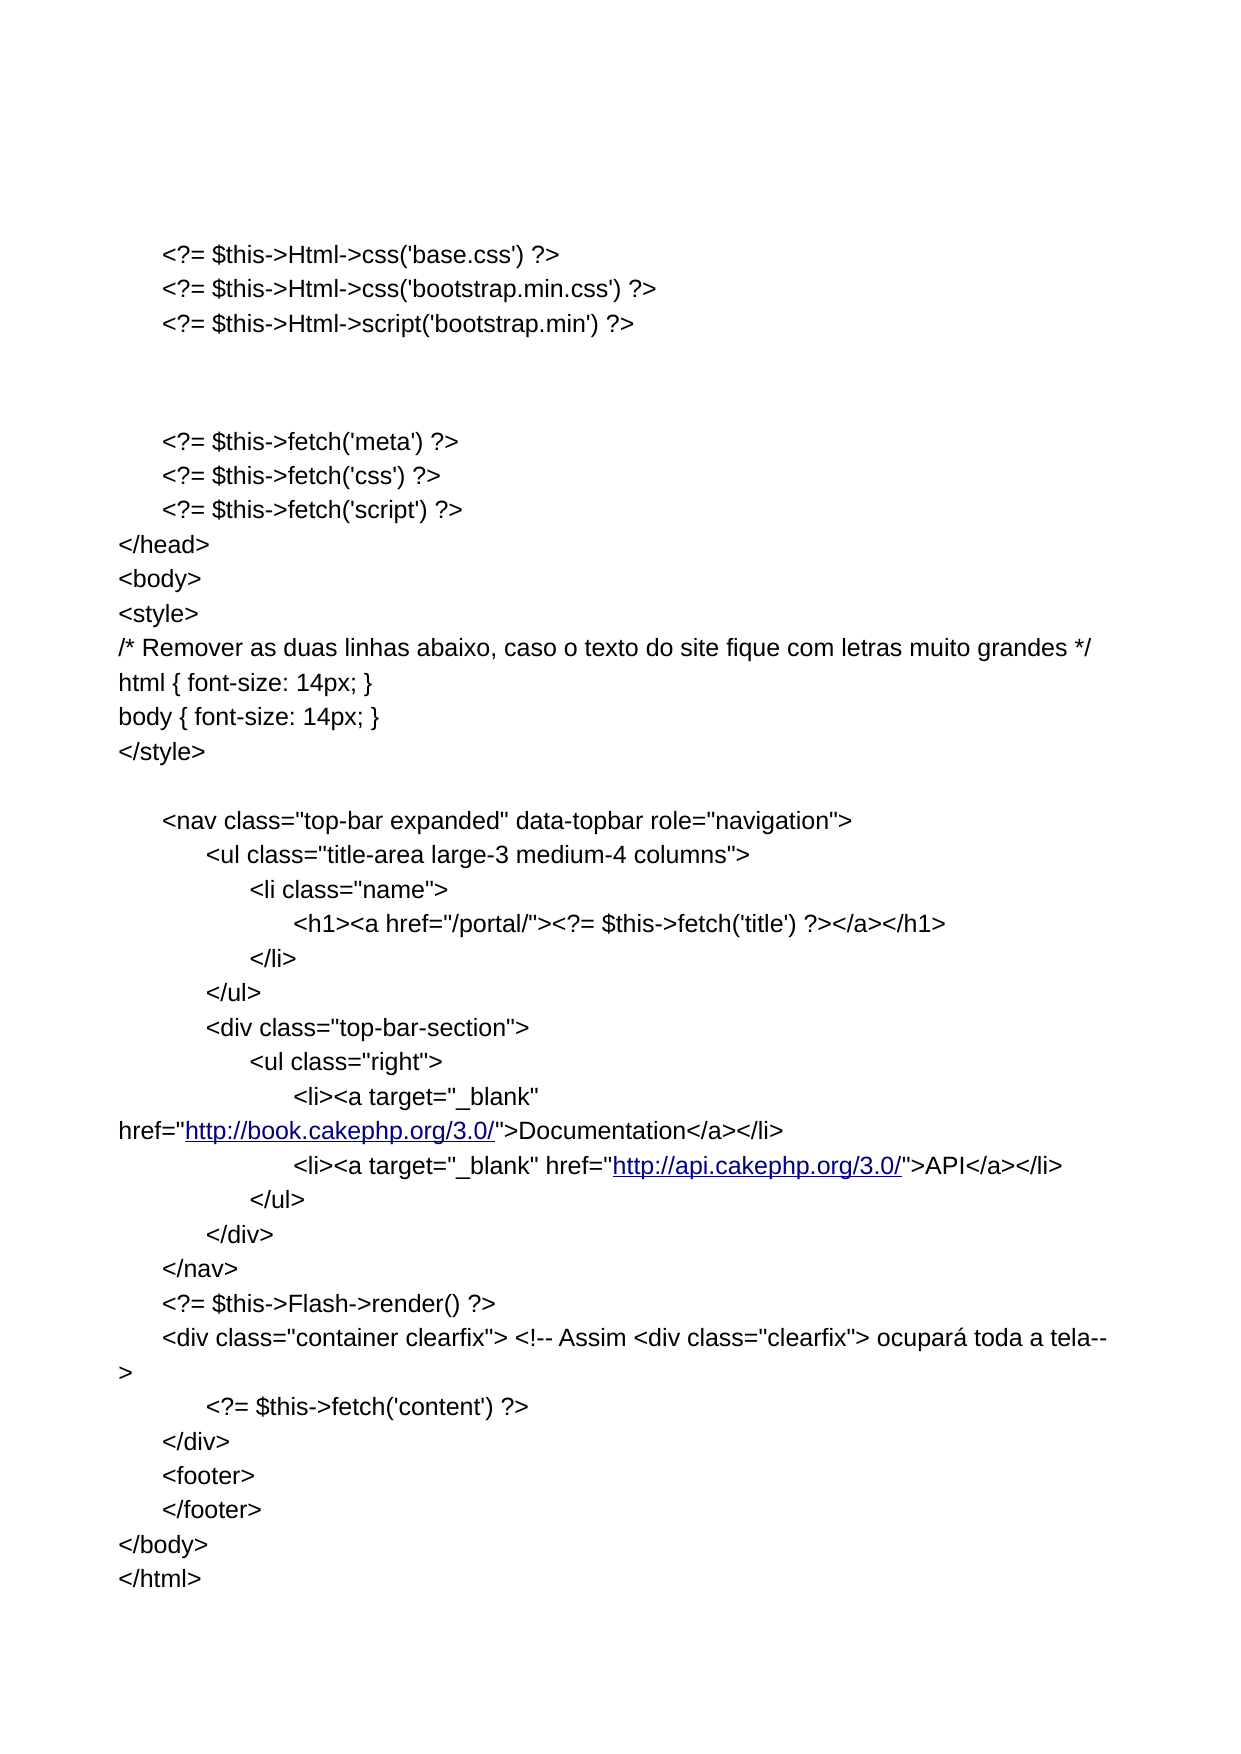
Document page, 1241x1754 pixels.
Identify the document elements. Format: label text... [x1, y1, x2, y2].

text <?= $this->Html->css('base.css') ?> <?= $this->Html->css('bootstrap.min.css') ?> <?= $this->Html->script('bootstrap.min') ?> [118, 205, 1122, 406]
text <?= $this->fetch('meta') ?> <?= $this->fetch('css') ?> <?= $this->fetch('script') ?> </head> <body> <style> /* Remover as duas linhas abaixo, caso o texto do site fique com letras muito grandes */ html { font-size: 14px; } body { font-size: 14px; } </style> <nav class="top-bar expanded" data-topbar role="navigation"> <ul class="title-area large-3 medium-4 columns"> <li class="name"> <h1><a href="/portal/"><?= $this->fetch('title') ?></a></h1> </li> </ul> <div class="top-bar-section"> <ul class="right"> <li><a target="_blank" href="http://book.cakephp.org/3.0/">Documentation</a></li> <li><a target="_blank" href="http://api.cakephp.org/3.0/">API</a></li> </ul> </div> </nav> <?= $this->Flash->render() ?> <div class="container clearfix"> <!-- Assim <div class="clearfix"> ocupará toda a tela--> <?= $this->fetch('content') ?> </div> <footer> </footer> </body> </html> [118, 427, 1122, 1628]
